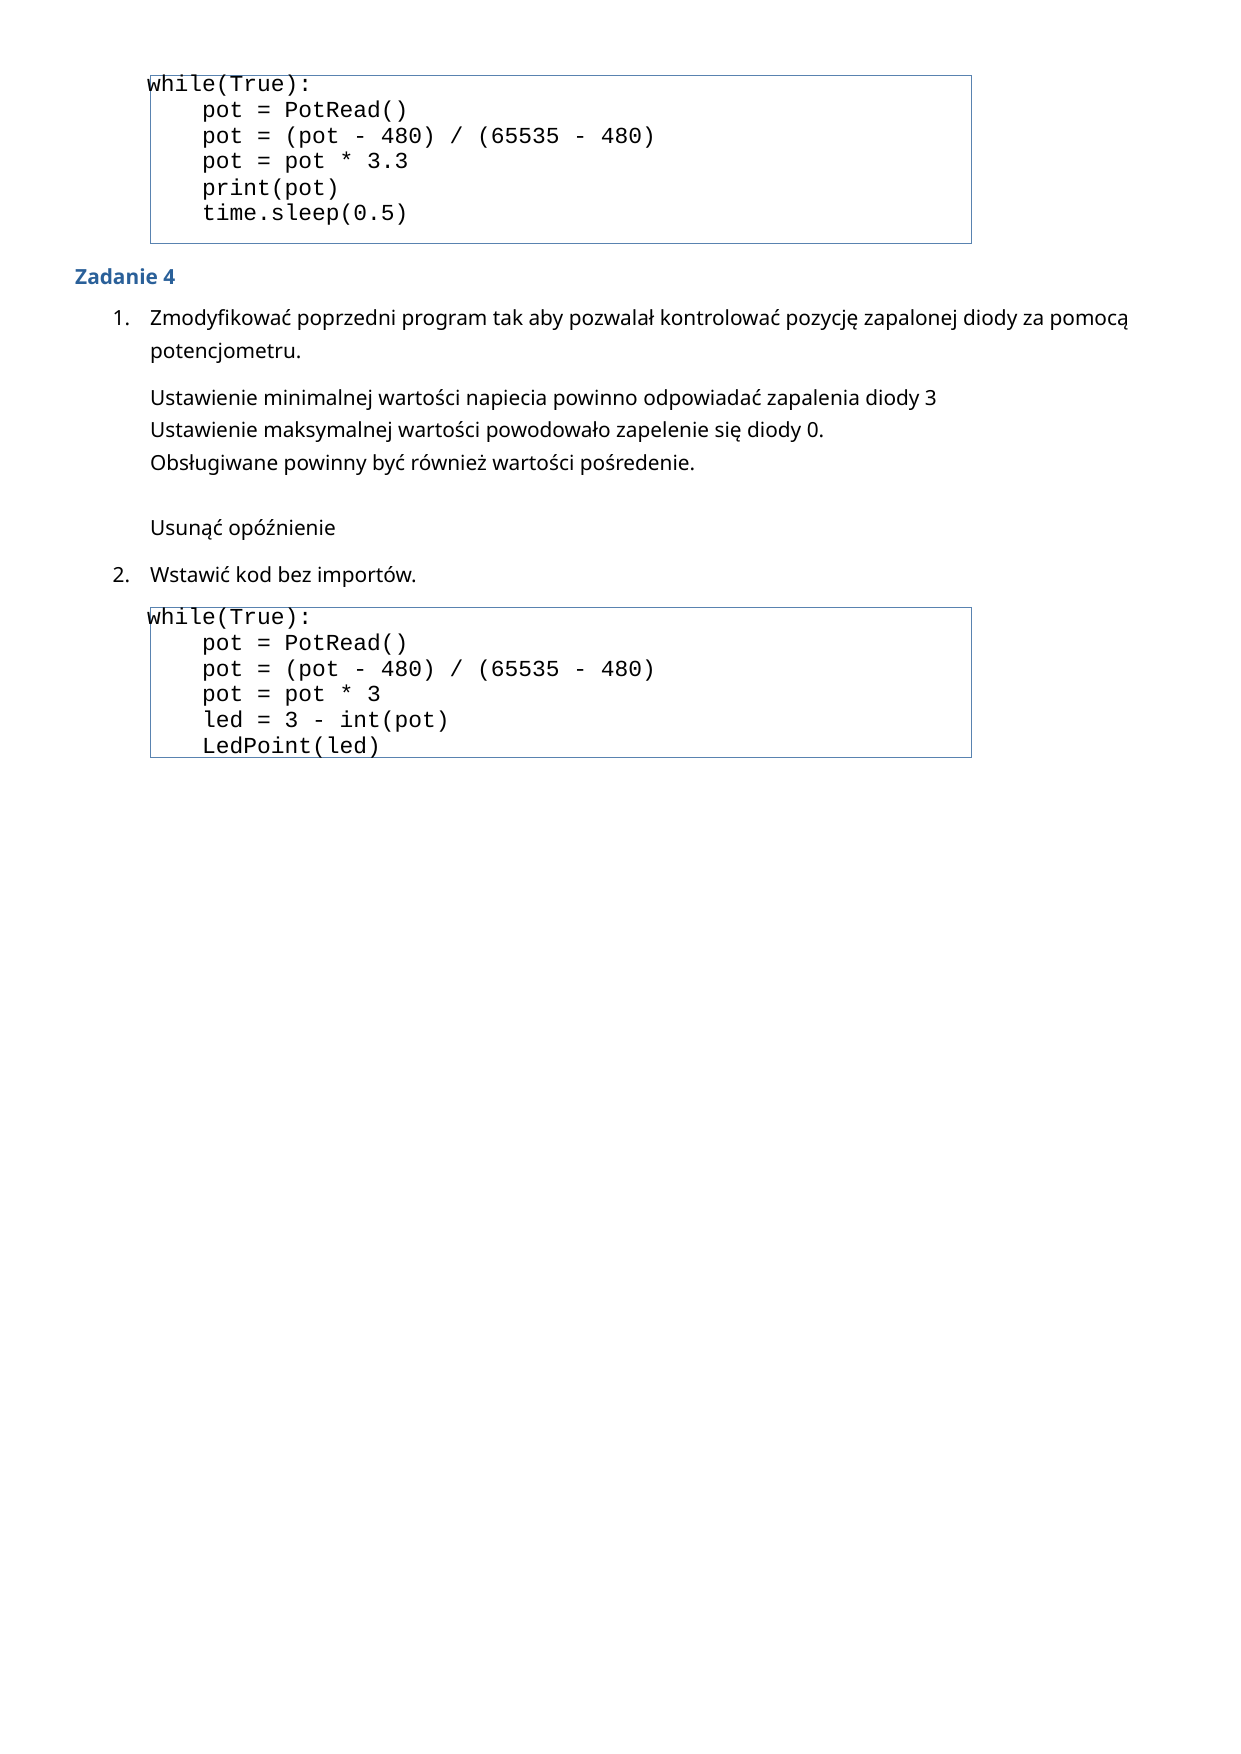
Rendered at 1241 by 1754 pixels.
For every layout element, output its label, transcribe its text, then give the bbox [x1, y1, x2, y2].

list Wstawić kod bez importów. [112, 561, 1165, 589]
text Zadanie 4 [75, 262, 1165, 290]
list Ustawienie minimalnej wartości napiecia powinno odpowiadać zapalenia diody 3 Ustawienie maksymalnej wartości powodowało zapelenie się diody 0. Obsługiwane powinny być również wartości pośredenie. Usunąć opóźnienie [112, 383, 1165, 542]
list Zmodyfikować poprzedni program tak aby pozwalał kontrolować pozycję zapalonej diody za pomocą potencjometru. [112, 303, 1165, 364]
